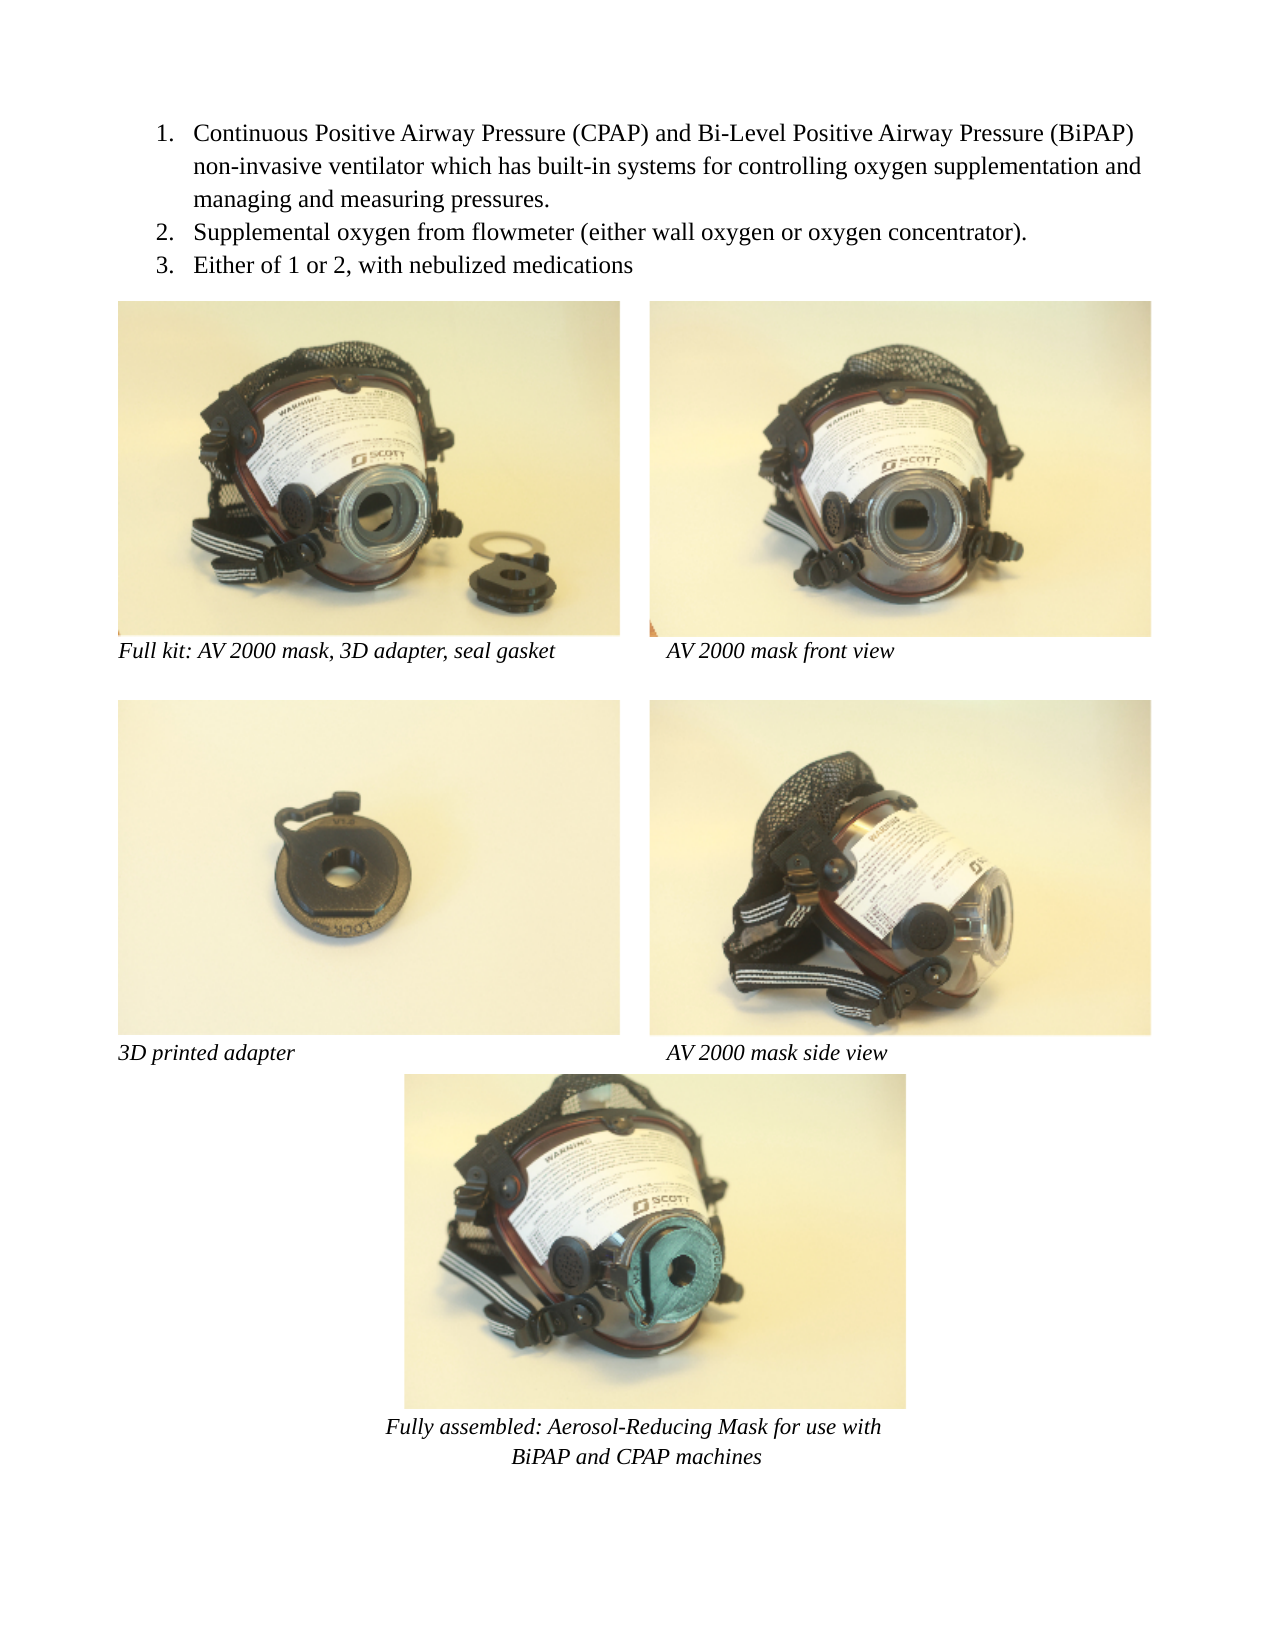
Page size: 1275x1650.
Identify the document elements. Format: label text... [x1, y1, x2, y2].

list Either of 1 or 2, with nebulized medications [156, 250, 1157, 279]
list Supplemental oxygen from flowmeter (either wall oxygen or oxygen concentrator). [156, 217, 1157, 246]
text Fully assembled: Aerosol-Reducing Mask for use with BiPAP and CPAP machines [118, 1069, 1157, 1469]
picture [118, 700, 621, 1035]
picture [118, 301, 621, 637]
text 3D printed adapter AV 2000 mask side view [118, 700, 1157, 1065]
list Continuous Positive Airway Pressure (CPAP) and Bi-Level Positive Airway Pressure (BiPAP) non-invasive ventilator which has built-in systems for controlling oxygen supplementation and managing and measuring pressures. [156, 118, 1157, 213]
text Full kit: AV 2000 mask, 3D adapter, seal gasket AV 2000 mask front view [118, 283, 1157, 663]
picture [649, 700, 1152, 1037]
picture [649, 301, 1152, 637]
picture [404, 1074, 907, 1409]
